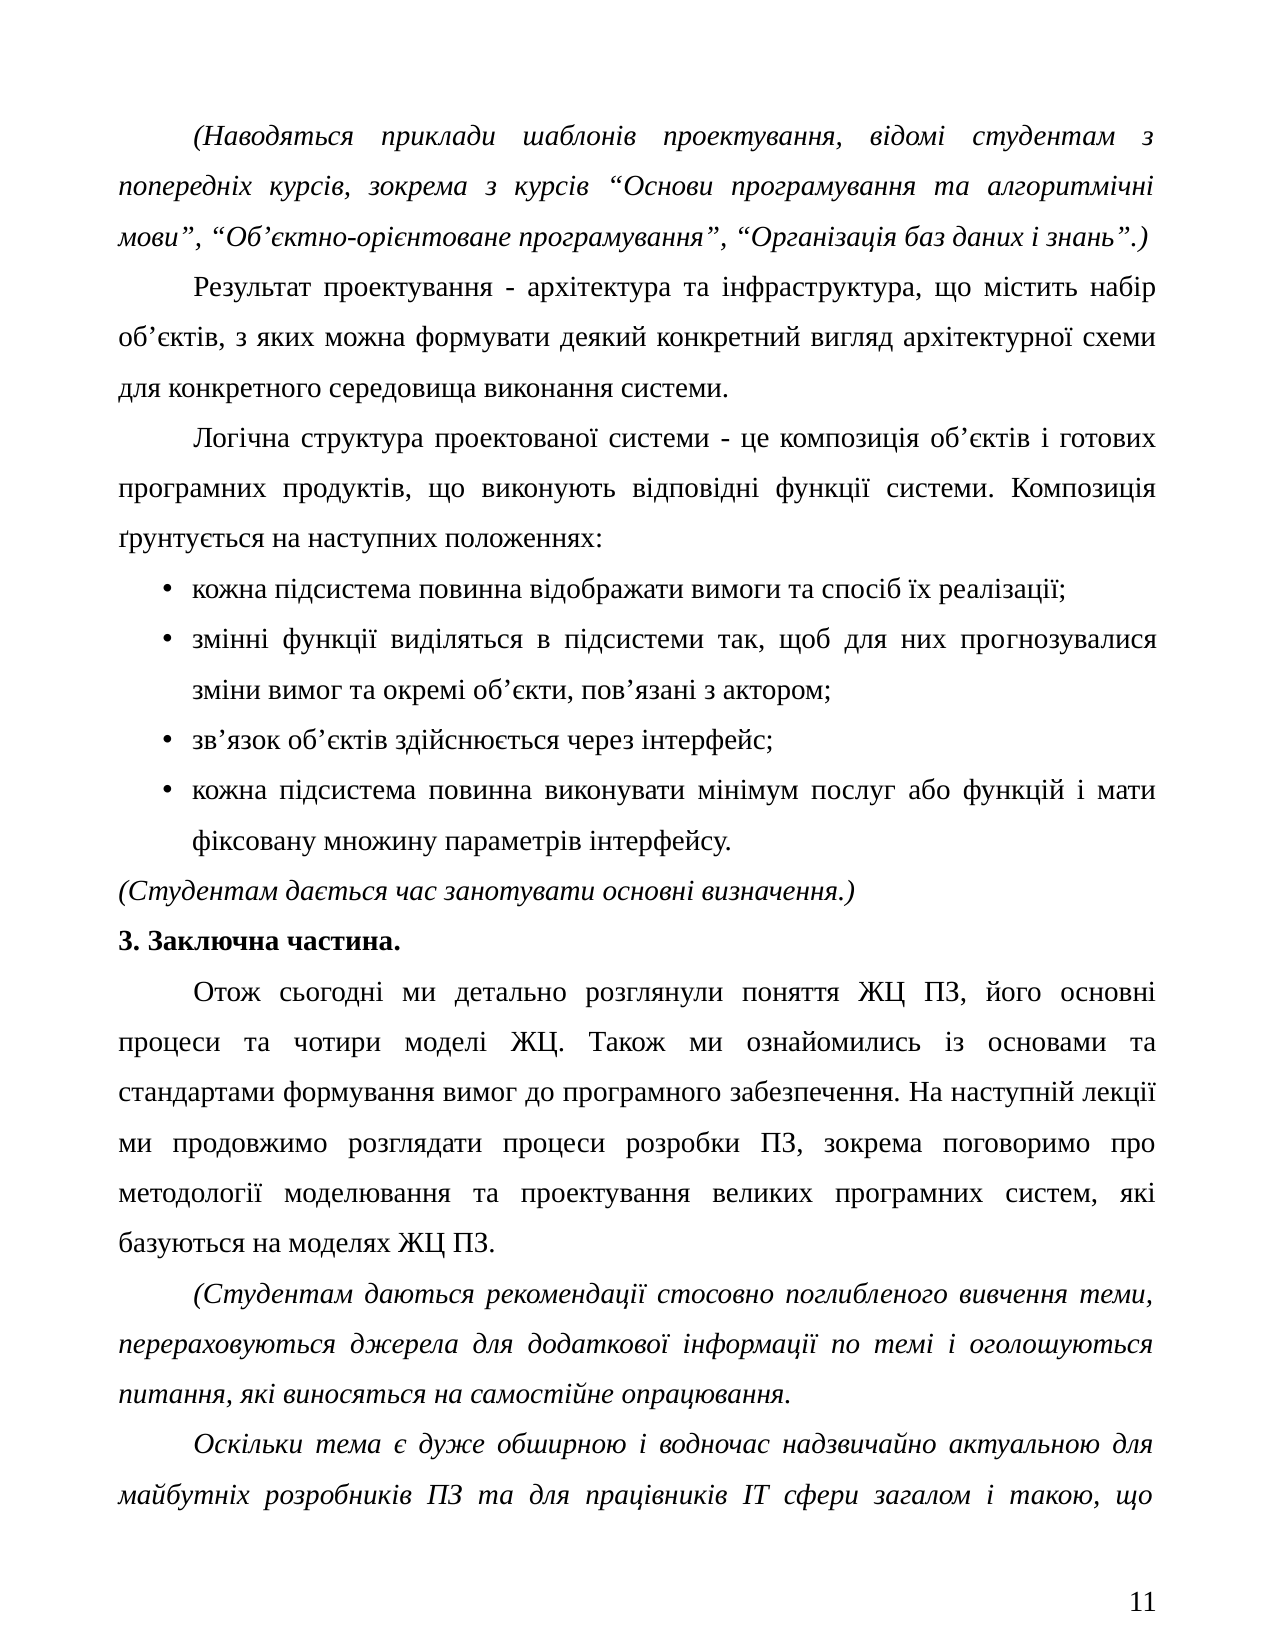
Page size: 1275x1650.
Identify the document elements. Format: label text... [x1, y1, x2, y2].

list зв’язок об’єктів здійснюється через інтерфейс; [162, 722, 1157, 756]
list кожна підсистема повинна виконувати мінімум послуг або функцій і мати фіксовану множину параметрів інтерфейсу. [162, 772, 1157, 856]
text (Студентам дається час занотувати основні визначення.) [118, 873, 1157, 907]
text 3. Заключна частина. [118, 923, 1157, 957]
text Логічна структура проектованої системи - це композиція об’єктів і готових програмних продуктів, що виконують відповідні функції системи. Композиція ґрунтується на наступних положеннях: [118, 420, 1157, 554]
text Отож сьогодні ми детально розглянули поняття ЖЦ ПЗ, його основні процеси та чотири моделі ЖЦ. Також ми ознайомились із основами та стандартами формування вимог до програмного забезпечення. На наступній лекції ми продовжимо розглядати процеси розробки ПЗ, зокрема поговоримо про методології моделювання та проектування великих програмних систем, які базуються на моделях ЖЦ ПЗ. [118, 974, 1157, 1259]
text Оскільки тема є дуже обширною і водночас надзвичайно актуальною для майбутніх розробників ПЗ та для працівників ІТ сфери загалом і такою, що [118, 1427, 1157, 1511]
text (Наводяться приклади шаблонів проектування, відомі студентам з попередніх курсів, зокрема з курсів “Основи програмування та алгоритмічні мови”, “Об’єктно-орієнтоване програмування”, “Організація баз даних і знань”.) [118, 118, 1157, 252]
list змінні функції виділяться в підсистеми так, щоб для них про­гнозувалися зміни вимог та окремі об’єкти, пов’язані з актором; [162, 621, 1157, 705]
text Результат проектування - архітектура та інфраструктура, що містить набір об’єктів, з яких можна формувати деякий конкретний вигляд архітектурної схеми для конкретного середовища виконання системи. [118, 269, 1157, 403]
text (Студентам даються рекомендації стосовно поглибленого вивчення теми, перераховуються джерела для додаткової інформації по темі і оголошуються питання, які виносяться на самостійне опрацювання. [118, 1276, 1157, 1410]
list кожна підсистема повинна відображати вимоги та спосіб їх реалізації; [162, 571, 1157, 604]
